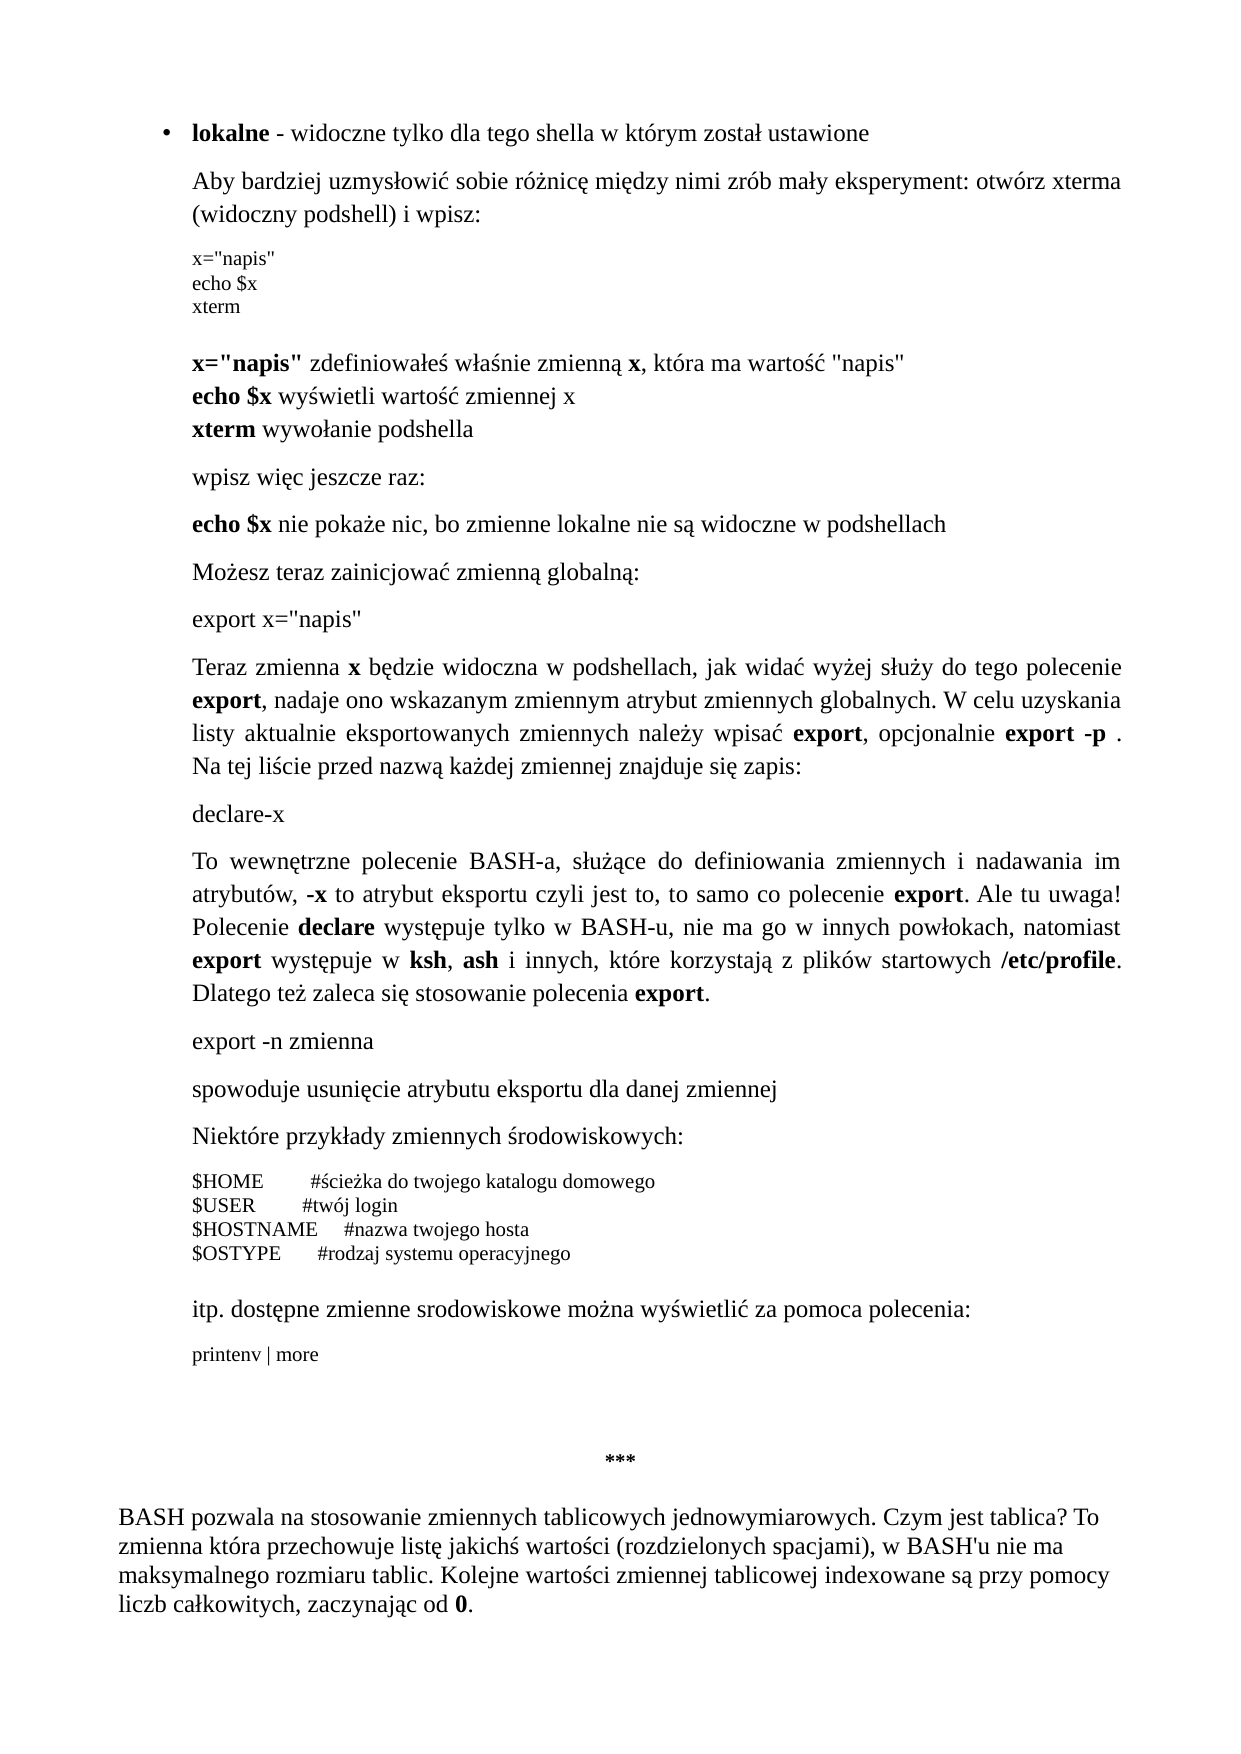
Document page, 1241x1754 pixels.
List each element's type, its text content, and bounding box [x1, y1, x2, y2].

list Teraz zmienna x będzie widoczna w podshellach, jak widać wyżej służy do tego polecenie export, nadaje ono wskazanym zmiennym atrybut zmiennych globalnych. W celu uzyskania listy aktualnie eksportowanych zmiennych należy wpisać export, opcjonalnie export -p . Na tej liście przed nazwą każdej zmiennej znajduje się zapis: [162, 652, 1122, 780]
list x="napis" [162, 246, 1122, 270]
list $OSTYPE #rodzaj systemu operacyjnego [162, 1241, 1122, 1265]
list declare-x [162, 799, 1122, 827]
list x="napis" zdefiniowałeś właśnie zmienną x, która ma wartość "napis" echo $x wyświetli wartość zmiennej x xterm wywołanie podshella [162, 348, 1122, 443]
list Aby bardziej uzmysłowić sobie różnicę między nimi zrób mały eksperyment: otwórz xterma (widoczny podshell) i wpisz: [162, 166, 1122, 227]
list To wewnętrzne polecenie BASH-a, służące do definiowania zmiennych i nadawania im atrybutów, -x to atrybut eksportu czyli jest to, to samo co polecenie export. Ale tu uwaga! Polecenie declare występuje tylko w BASH-u, nie ma go w innych powłokach, natomiast export występuje w ksh, ash i innych, które korzystają z plików startowych /etc/profile. Dlatego też zaleca się stosowanie polecenia export. [162, 846, 1122, 1007]
text *** [118, 1449, 1122, 1473]
list echo $x nie pokaże nic, bo zmienne lokalne nie są widoczne w podshellach [162, 509, 1122, 538]
text BASH pozwala na stosowanie zmiennych tablicowych jednowymiarowych. Czym jest tablica? To zmienna która przechowuje listę jakichś wartości (rozdzielonych spacjami), w BASH'u nie ma maksymalnego rozmiaru tablic. Kolejne wartości zmiennej tablicowej indexowane są przy pomocy liczb całkowitych, zaczynając od 0. [118, 1502, 1122, 1617]
list Niektóre przykłady zmiennych środowiskowych: [162, 1121, 1122, 1150]
list spowoduje usunięcie atrybutu eksportu dla danej zmiennej [162, 1074, 1122, 1102]
list lokalne - widoczne tylko dla tego shella w którym został ustawione [162, 118, 1122, 147]
list $HOSTNAME #nazwa twojego hosta [162, 1217, 1122, 1241]
list $HOME #ścieżka do twojego katalogu domowego [162, 1169, 1122, 1193]
list wpisz więc jeszcze raz: [162, 462, 1122, 490]
list $USER #twój login [162, 1193, 1122, 1217]
list Możesz teraz zainicjować zmienną globalną: [162, 557, 1122, 586]
list printenv | more [162, 1342, 1122, 1366]
list export -n zmienna [162, 1026, 1122, 1055]
list itp. dostępne zmienne srodowiskowe można wyświetlić za pomoca polecenia: [162, 1294, 1122, 1323]
list echo $x [162, 270, 1122, 294]
list export x="napis" [162, 604, 1122, 633]
list xterm [162, 294, 1122, 318]
